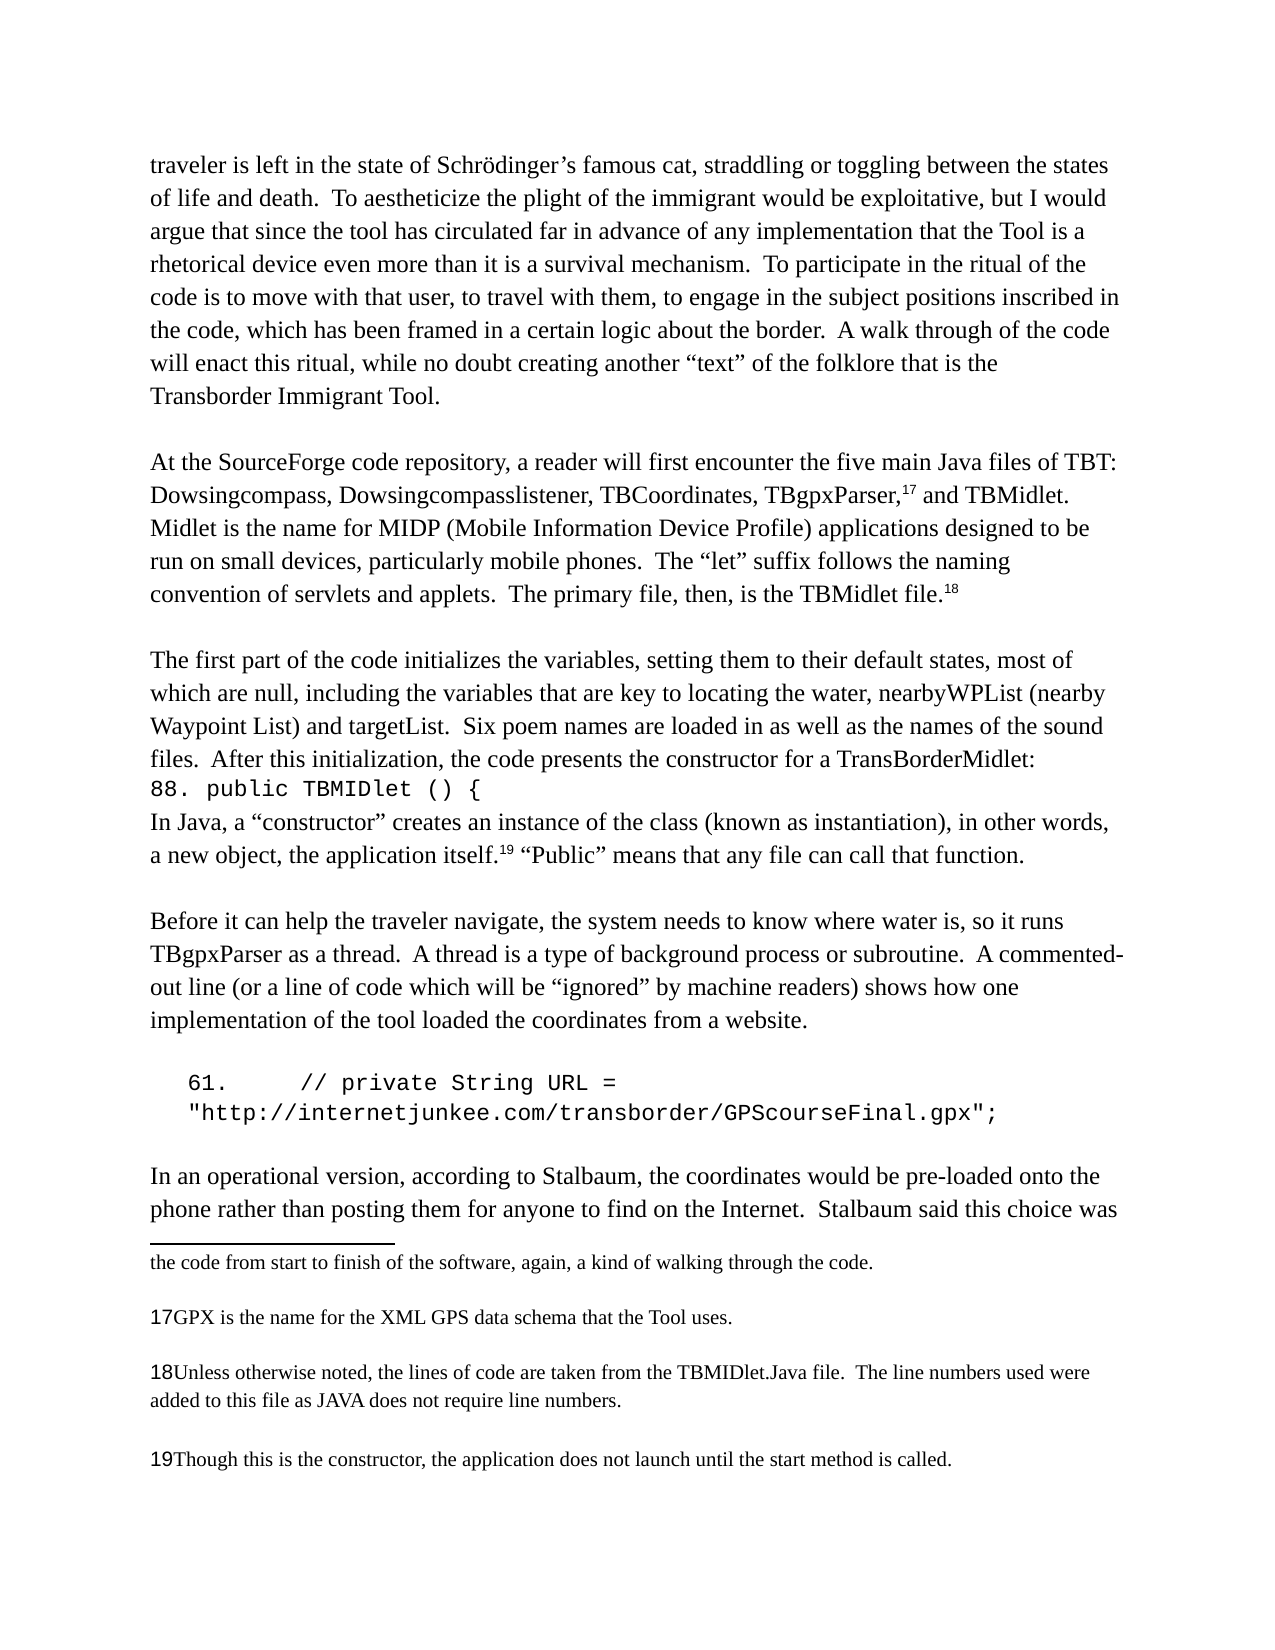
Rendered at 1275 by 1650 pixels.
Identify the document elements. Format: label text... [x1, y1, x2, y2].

text The first part of the code initializes the variables, setting them to their default states, most of which are null, including the variables that are key to locating the water, nearbyWPList (nearby Waypoint List) and targetList. Six poem names are loaded in as well as the names of the sound files. After this initialization, the code presents the constructor for a TransBorderMidlet: [150, 645, 1125, 773]
text At the SourceForge code repository, a reader will first encounter the five main Java files of TBT: Dowsingcompass, Dowsingcompasslistener, TBCoordinates, TBgpxParser, and TBMidlet. Midlet is the name for MIDP (Mobile Information Device Profile) applications designed to be run on small devices, particularly mobile phones. The “let” suffix follows the naming convention of servlets and applets. The primary file, then, is the TBMidlet file. [150, 447, 1125, 608]
text Though this is the constructor, the application does not launch until the start method is called. [150, 1443, 1125, 1472]
text the code from start to finish of the software, again, a kind of walking through the code. [150, 1250, 1125, 1274]
text In Java, a “constructor” creates an instance of the class (known as instantiation), in other words, a new object, the application itself. “Public” means that any file can call that function. [150, 807, 1125, 869]
text Before it can help the traveler navigate, the system needs to know where water is, so it runs TBgpxParser as a thread. A thread is a type of background process or subroutine. A commented-out line (or a line of code which will be “ignored” by machine readers) shows how one implementation of the tool loaded the coordinates from a website. [150, 906, 1125, 1034]
text To read the code is to engage in what Dominguez calls a “speculative deployment,” or imagined execution, of the code (Dislocative Media 5/11). To trace the code is to test a series of potential use cases, imagining a user, here a mythological border crosser who is about to die. (Note that aside from tests by the EDT, there have only been speculative deployments so far). So to read this code is to travel with that user across the desert, trying to survive by using the tool. The traveler is left in the state of Schrödinger’s famous cat, straddling or toggling between the states of life and death. To aestheticize the plight of the immigrant would be exploitative, but I would argue that since the tool has circulated far in advance of any implementation that the Tool is a rhetorical device even more than it is a survival mechanism. To participate in the ritual of the code is to move with that user, to travel with them, to engage in the subject positions inscribed in the code, which has been framed in a certain logic about the border. A walk through of the code will enact this ritual, while no doubt creating another “text” of the folklore that is the Transborder Immigrant Tool. [150, 150, 1125, 410]
list // private String URL = "http://internetjunkee.com/transborder/GPScourseFinal.gpx"; [187, 1071, 1125, 1127]
text Unless otherwise noted, the lines of code are taken from the TBMIDlet.Java file. The line numbers used were added to this file as JAVA does not require line numbers. [150, 1360, 1125, 1412]
text In an operational version, according to Stalbaum, the coordinates would be pre-loaded onto the phone rather than posting them for anyone to find on the Internet. Stalbaum said this choice was [150, 1161, 1125, 1223]
text GPX is the name for the XML GPS data schema that the Tool uses. [150, 1305, 1125, 1329]
list public TBMIDlet () { [150, 777, 1125, 803]
